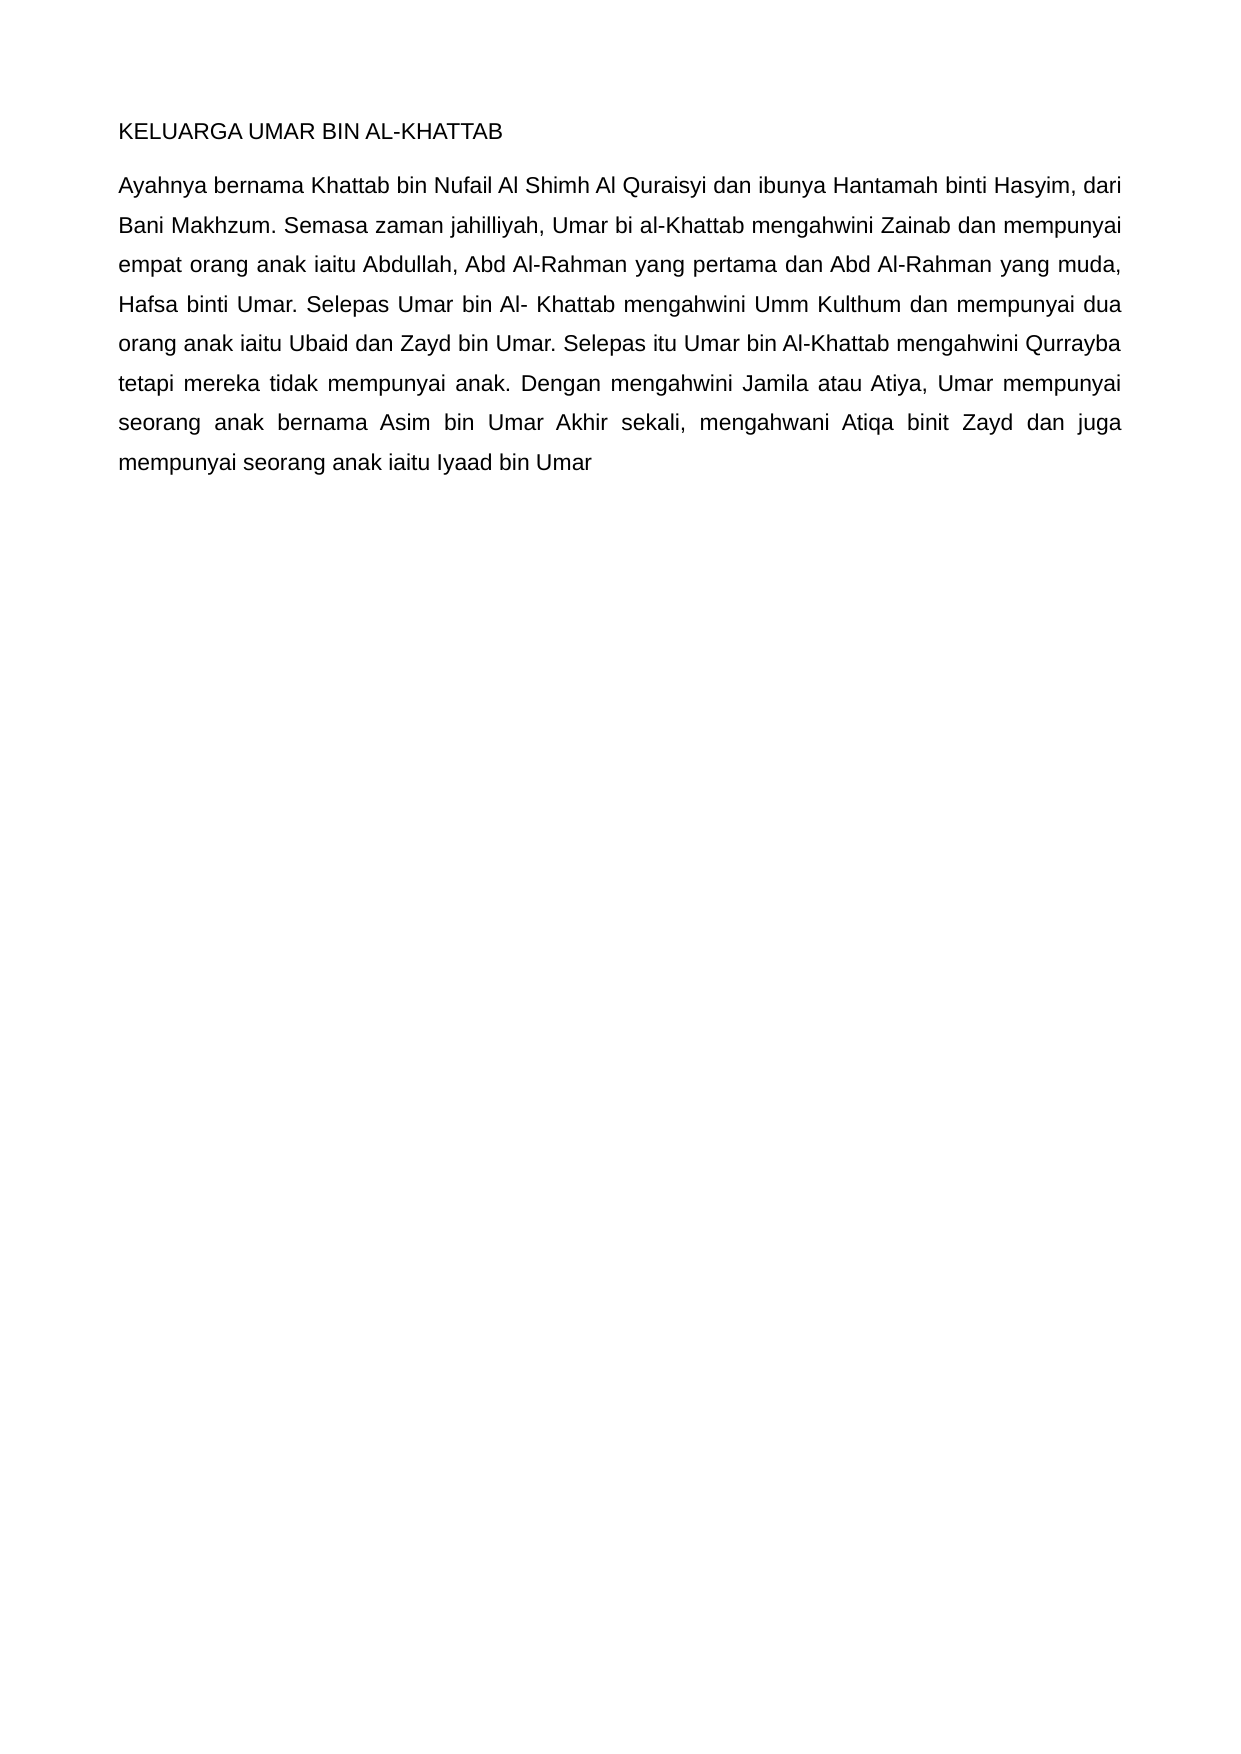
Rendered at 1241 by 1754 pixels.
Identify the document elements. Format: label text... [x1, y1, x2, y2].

text KELUARGA UMAR BIN AL-KHATTAB [118, 118, 1122, 144]
text Ayahnya bernama Khattab bin Nufail Al Shimh Al Quraisyi dan ibunya Hantamah binti Hasyim, dari Bani Makhzum. Semasa zaman jahilliyah, Umar bi al-Khattab mengahwini Zainab dan mempunyai empat orang anak iaitu Abdullah, Abd Al-Rahman yang pertama dan Abd Al-Rahman yang muda, Hafsa binti Umar. Selepas Umar bin Al- Khattab mengahwini Umm Kulthum dan mempunyai dua orang anak iaitu Ubaid dan Zayd bin Umar. Selepas itu Umar bin Al-Khattab mengahwini Qurrayba tetapi mereka tidak mempunyai anak. Dengan mengahwini Jamila atau Atiya, Umar mempunyai seorang anak bernama Asim bin Umar Akhir sekali, mengahwani Atiqa binit Zayd dan juga mempunyai seorang anak iaitu Iyaad bin Umar [118, 172, 1122, 475]
